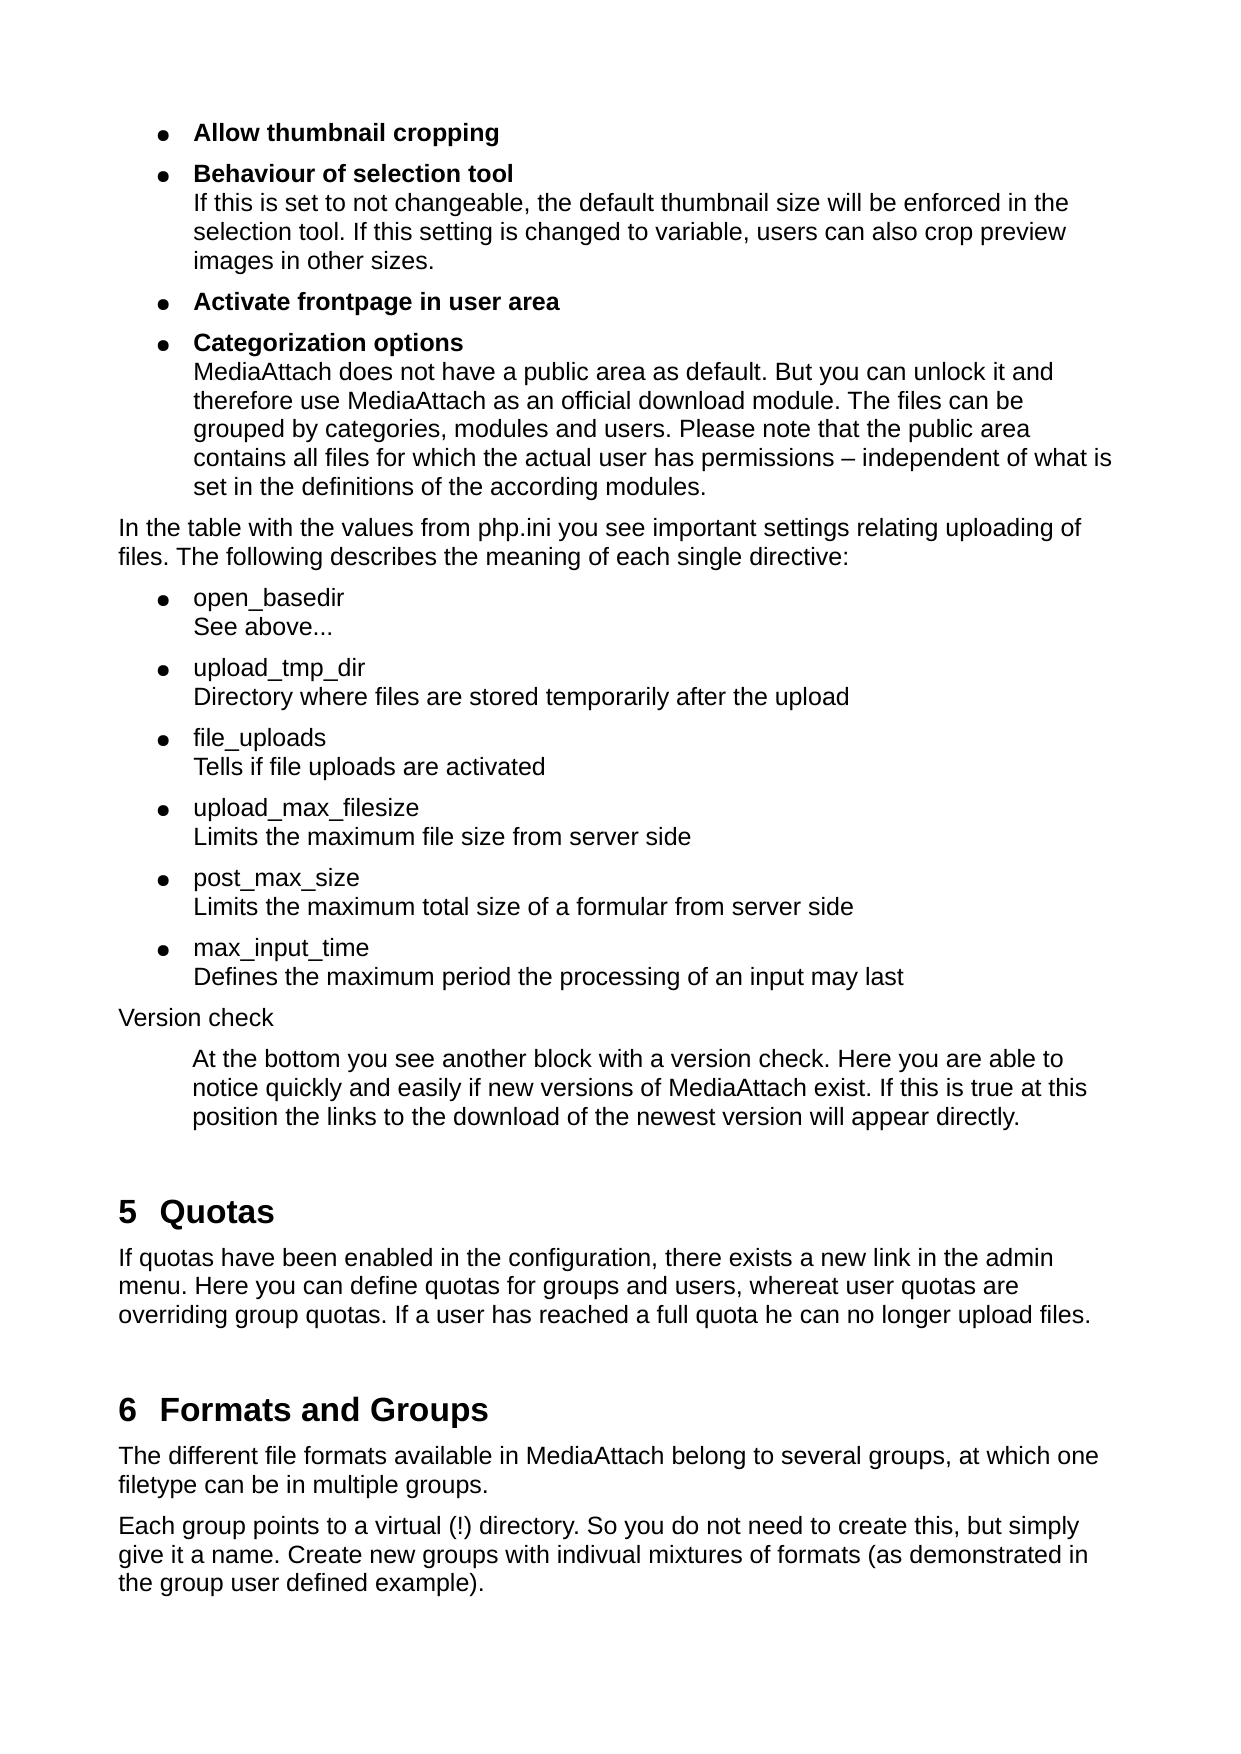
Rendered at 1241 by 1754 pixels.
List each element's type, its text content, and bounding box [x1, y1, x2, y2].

text If quotas have been enabled in the configuration, there exists a new link in the admin menu. Here you can define quotas for groups and users, whereat user quotas are overriding group quotas. If a user has reached a full quota he can no longer upload files. [118, 1243, 1122, 1329]
list max_input_time Defines the maximum period the processing of an input may last [156, 933, 1122, 991]
list upload_tmp_dir Directory where files are stored temporarily after the upload [156, 653, 1122, 711]
subtitle Formats and Groups [118, 1390, 1122, 1428]
list open_basedir See above... [156, 583, 1122, 641]
text The different file formats available in MediaAttach belong to several groups, at which one filetype can be in multiple groups. [118, 1441, 1122, 1498]
list Allow thumbnail cropping [156, 118, 1122, 147]
text Each group points to a virtual (!) directory. So you do not need to create this, but simply give it a name. Create new groups with indivual mixtures of formats (as demonstrated in the group user defined example). [118, 1511, 1122, 1597]
text Version check [118, 1003, 1122, 1032]
subtitle Quotas [118, 1192, 1122, 1230]
list post_max_size Limits the maximum total size of a formular from server side [156, 863, 1122, 921]
list Behaviour of selection tool If this is set to not changeable, the default thumbnail size will be enforced in the selection tool. If this setting is changed to variable, users can also crop preview images in other sizes. [156, 159, 1122, 274]
list file_uploads Tells if file uploads are activated [156, 723, 1122, 781]
text In the table with the values from php.ini you see important settings relating uploading of files. The following describes the meaning of each single directive: [118, 513, 1122, 571]
list upload_max_filesize Limits the maximum file size from server side [156, 793, 1122, 851]
list Categorization options MediaAttach does not have a public area as default. But you can unlock it and therefore use MediaAttach as an official download module. The files can be grouped by categories, modules and users. Please note that the public area contains all files for which the actual user has permissions – independent of what is set in the definitions of the according modules. [156, 328, 1122, 501]
text At the bottom you see another block with a version check. Here you are able to notice quickly and easily if new versions of MediaAttach exist. If this is true at this position the links to the download of the newest version will appear directly. [192, 1044, 1122, 1131]
list Activate frontpage in user area [156, 287, 1122, 316]
